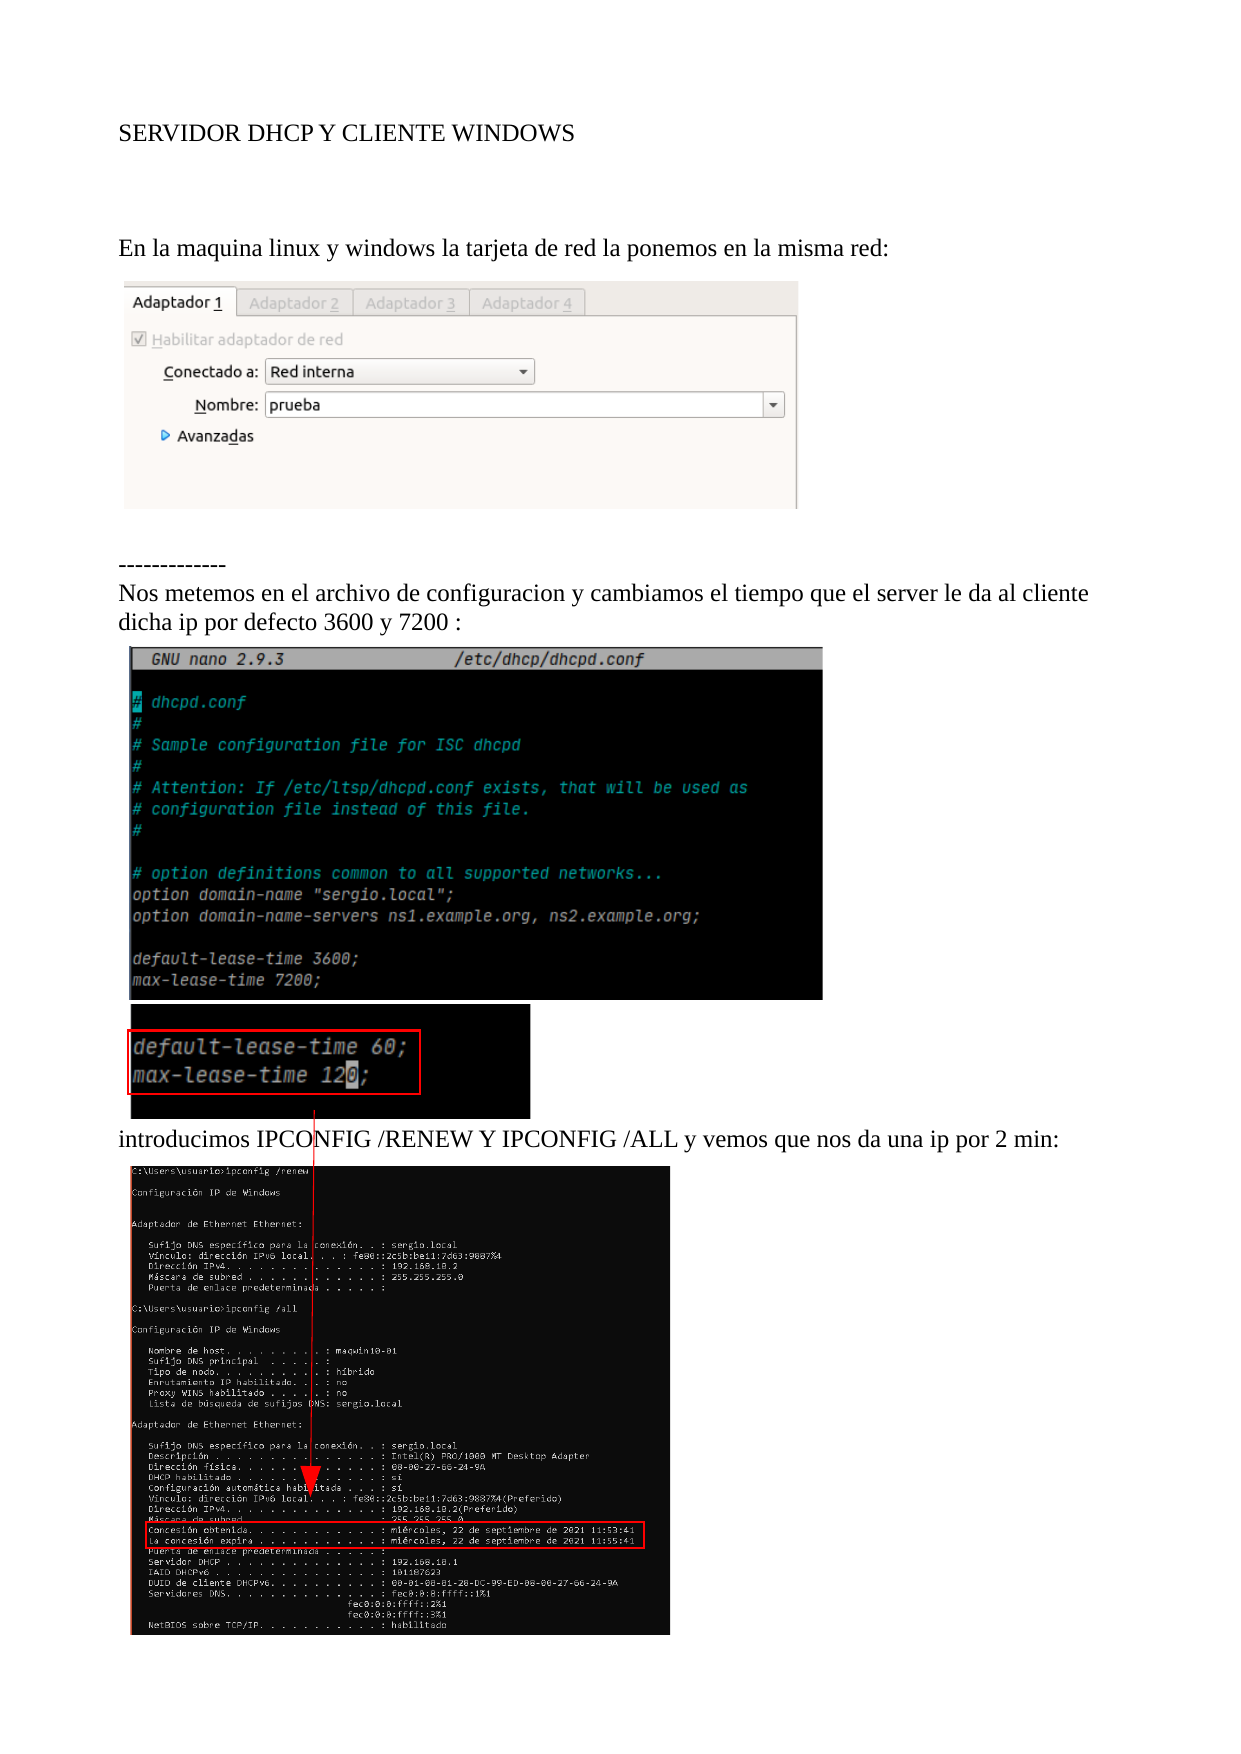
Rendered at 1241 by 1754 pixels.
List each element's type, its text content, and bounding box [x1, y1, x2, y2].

text introducimos IPCONFIG /RENEW Y IPCONFIG /ALL y vemos que nos da una ip por 2 min: [118, 1124, 313, 1153]
text Nos metemos en el archivo de configuracion y cambiamos el tiempo que el server le da al cliente dicha ip por defecto 3600 y 7200 : [118, 578, 1122, 636]
text introducimos IPCONFIG /RENEW Y IPCONFIG /ALL y vemos que nos da una ip por 2 min: [315, 1124, 1122, 1153]
text SERVIDOR DHCP Y CLIENTE WINDOWS [118, 118, 1122, 147]
text ------------- [118, 549, 1122, 578]
text En la maquina linux y windows la tarjeta de red la ponemos en la misma red: [118, 233, 1122, 262]
